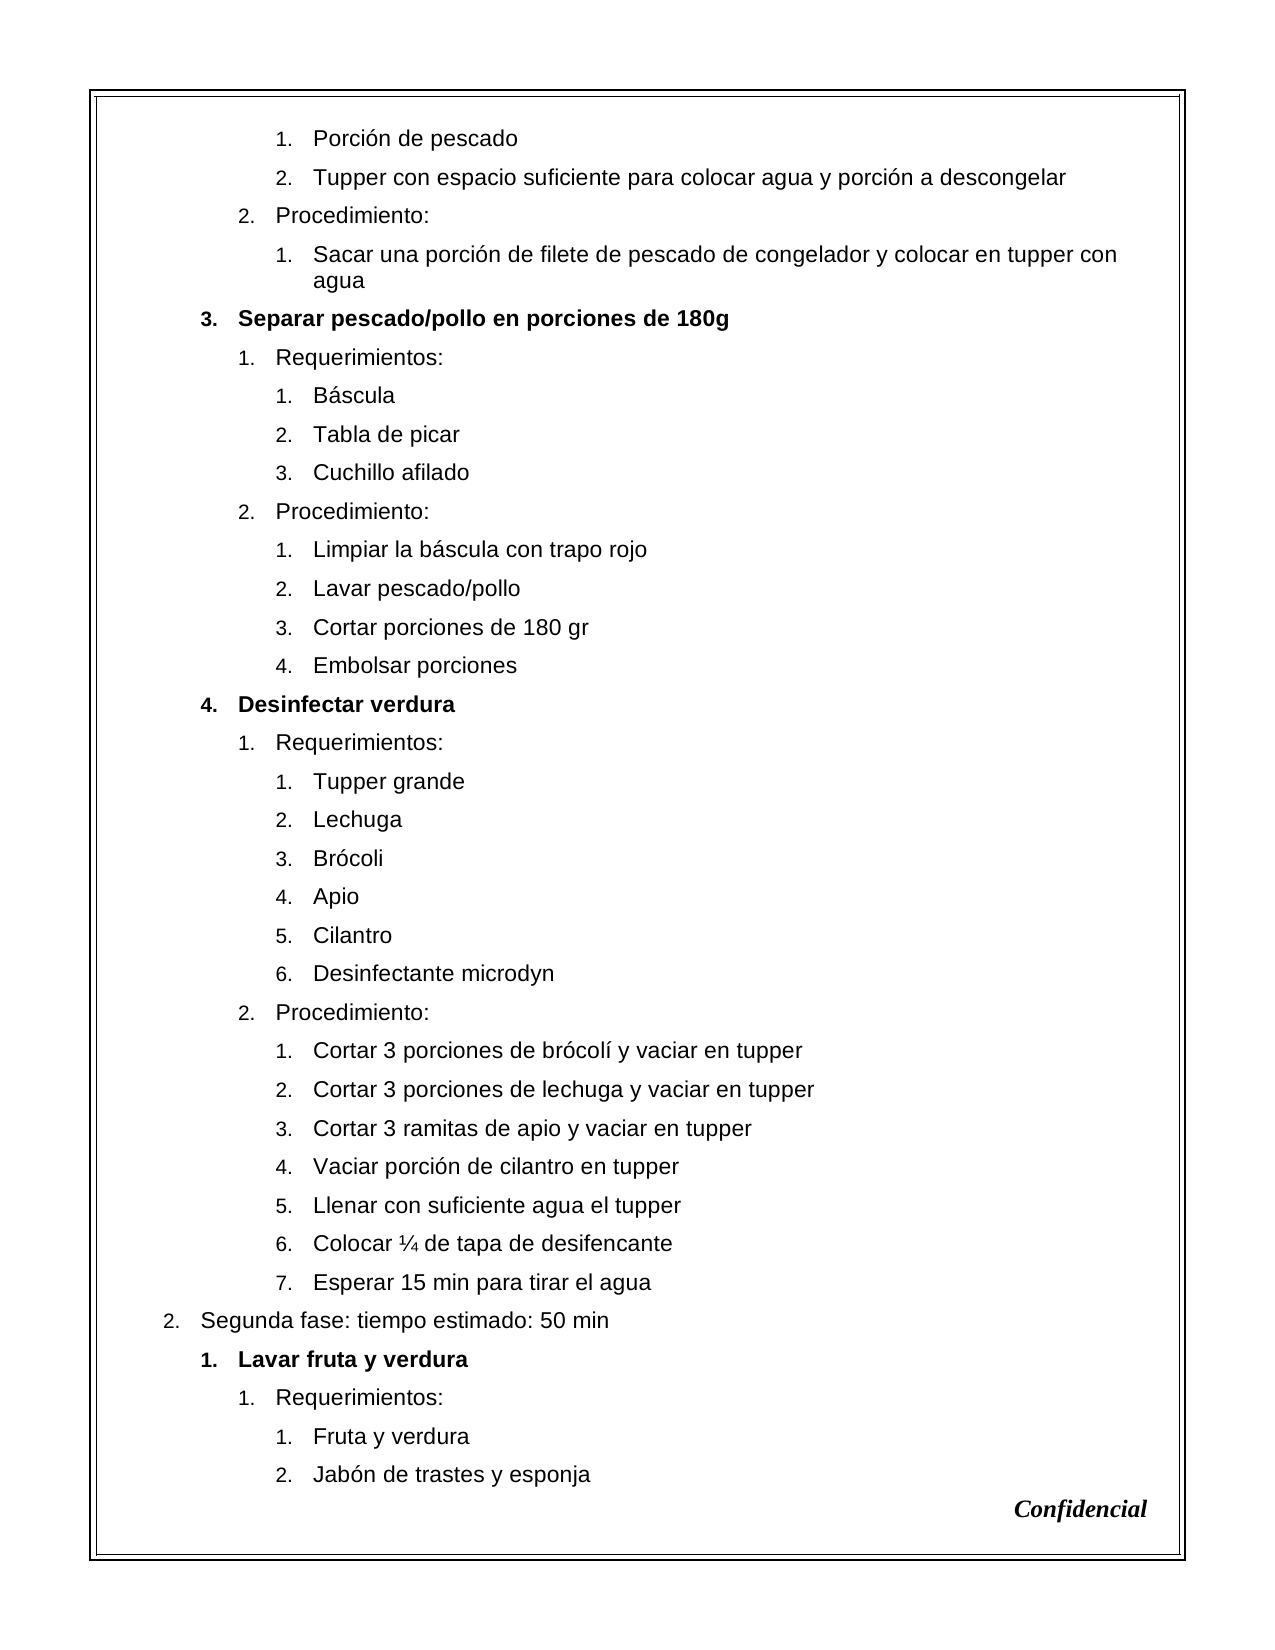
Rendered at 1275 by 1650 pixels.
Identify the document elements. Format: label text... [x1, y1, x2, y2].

list Cuchillo afilado [275, 460, 1149, 486]
list Apio [275, 884, 1149, 910]
list Procedimiento: [238, 202, 1149, 228]
list Embolsar porciones [275, 652, 1149, 678]
list Vaciar porción de cilantro en tupper [275, 1153, 1149, 1179]
list Procedimiento: [238, 999, 1149, 1025]
list Desinfectar verdura [200, 691, 1149, 717]
list Limpiar la báscula con trapo rojo [275, 537, 1149, 563]
list Llenar con suficiente agua el tupper [275, 1192, 1149, 1218]
list Cortar 3 ramitas de apio y vaciar en tupper [275, 1115, 1149, 1141]
list Colocar ¼ de tapa de desifencante [275, 1231, 1149, 1257]
list Separar pescado/pollo en porciones de 180g [200, 306, 1149, 332]
list Tupper grande [275, 768, 1149, 794]
list Lavar pescado/pollo [275, 575, 1149, 601]
list Requerimientos: [238, 729, 1149, 756]
list Requerimientos: [238, 344, 1149, 370]
list Segunda fase: tiempo estimado: 50 min [163, 1308, 1149, 1334]
list Esperar 15 min para tirar el agua [275, 1269, 1149, 1295]
list Tabla de picar [275, 421, 1149, 447]
list Fruta y verdura [275, 1423, 1149, 1449]
list Báscula [275, 383, 1149, 409]
list Jabón de trastes y esponja [275, 1462, 1149, 1488]
list Cortar 3 porciones de lechuga y vaciar en tupper [275, 1076, 1149, 1102]
list Sacar una porción de filete de pescado de congelador y colocar en tupper con agua [275, 241, 1149, 293]
list Procedimiento: [238, 498, 1149, 524]
list Cilantro [275, 922, 1149, 948]
list Requerimientos: [238, 1385, 1149, 1411]
list Brócoli [275, 845, 1149, 871]
list Cortar 3 porciones de brócolí y vaciar en tupper [275, 1038, 1149, 1064]
list Desinfectante microdyn [275, 961, 1149, 987]
list Porción de pescado [275, 125, 1149, 151]
list Tupper con espacio suficiente para colocar agua y porción a descongelar [275, 164, 1149, 190]
list Lavar fruta y verdura [200, 1346, 1149, 1372]
list Cortar porciones de 180 gr [275, 614, 1149, 640]
list Lechuga [275, 807, 1149, 833]
